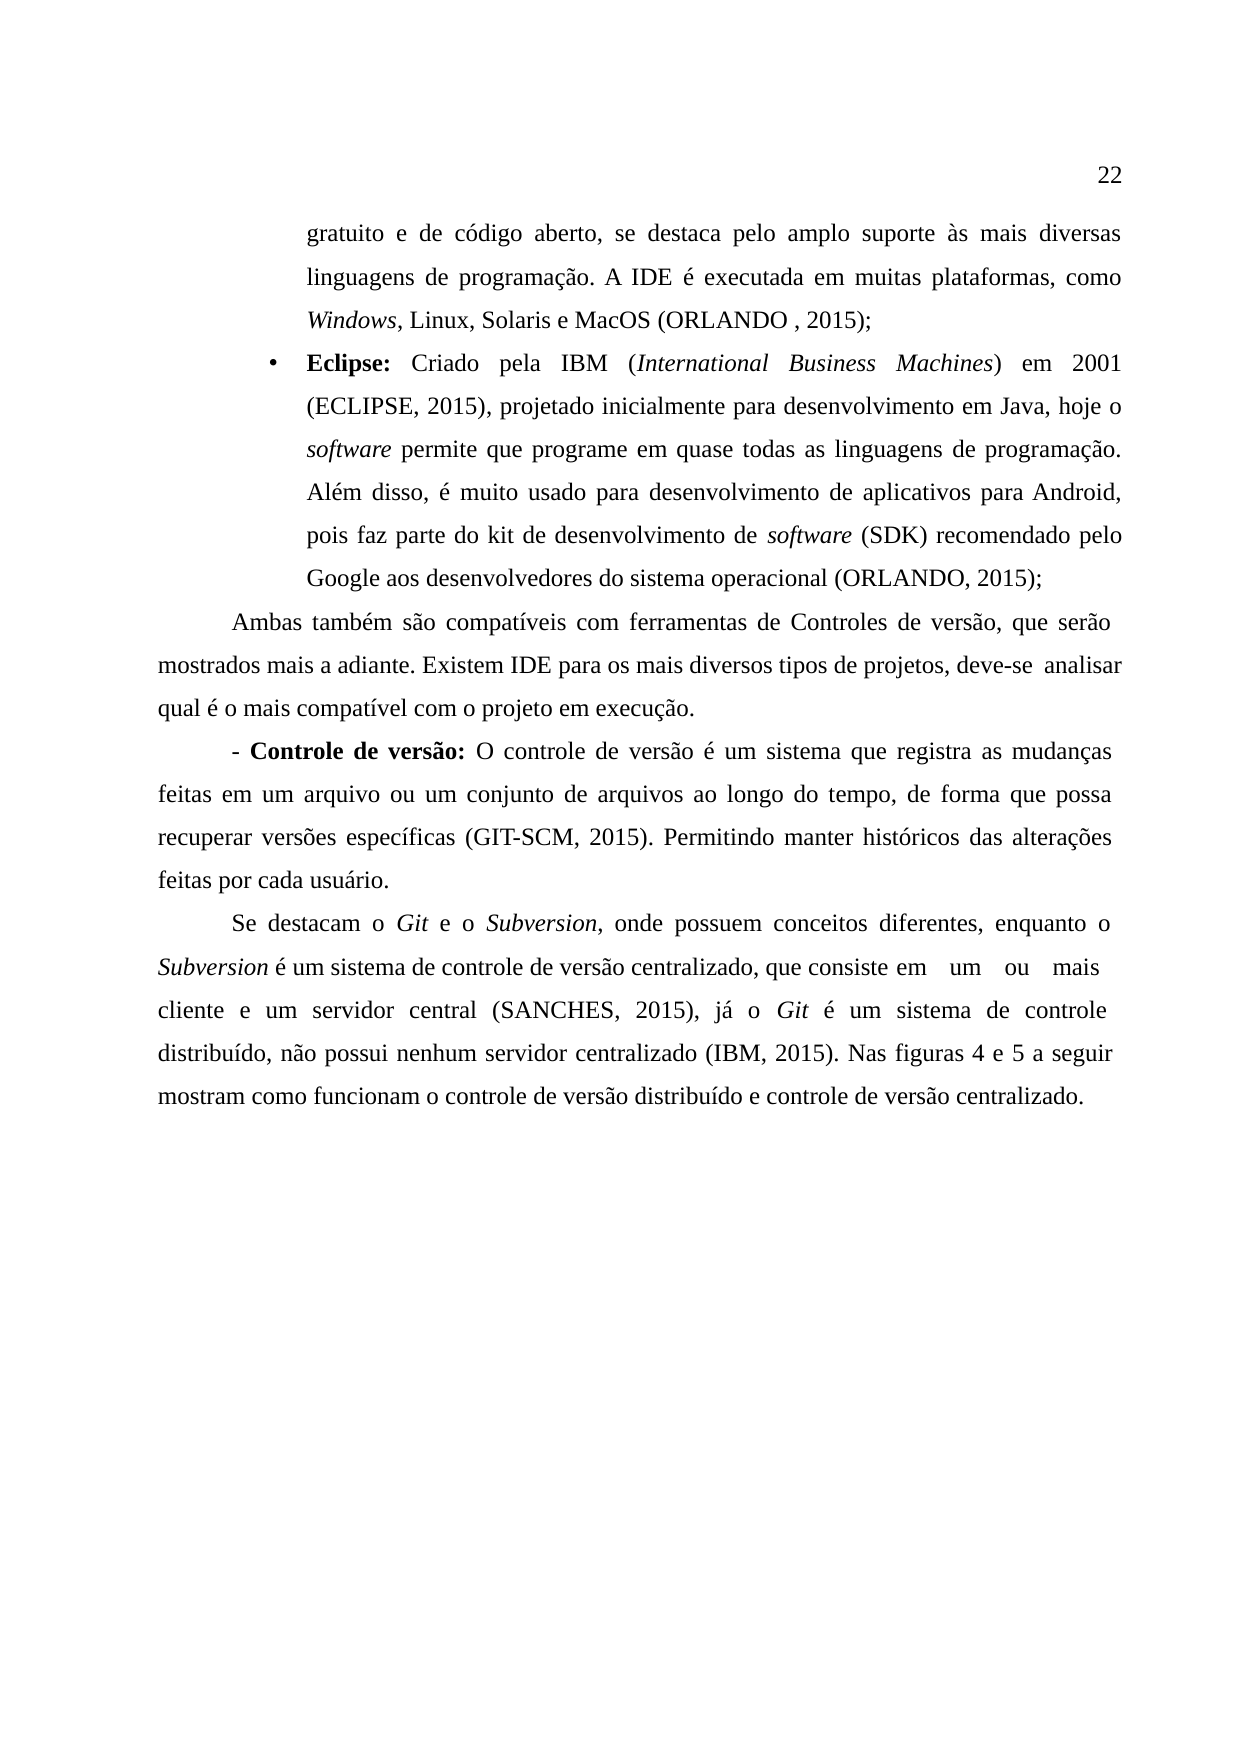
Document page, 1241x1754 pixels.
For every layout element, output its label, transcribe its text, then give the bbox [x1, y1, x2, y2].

text Ambas também são compatíveis com ferramentas de Controles de versão, que serão mostrados mais a adiante. Existem IDE para os mais diversos tipos de projetos, deve-se analisar qual é o mais compatível com o projeto em execução. [84, 607, 1122, 722]
list gratuito e de código aberto, se destaca pelo amplo suporte às mais diversas linguagens de programação. A IDE é executada em muitas plataformas, como Windows, Linux, Solaris e MacOS (ORLANDO , 2015); [269, 218, 1122, 333]
text Se destacam o Git e o Subversion, onde possuem conceitos diferentes, enquanto o Subversion é um sistema de controle de versão centralizado, que consiste em um ou mais cliente e um servidor central (SANCHES, 2015), já o Git é um sistema de controle distribuído, não possui nenhum servidor centralizado (IBM, 2015). Nas figuras 4 e 5 a seguir mostram como funcionam o controle de versão distribuído e controle de versão centralizado. [84, 908, 1122, 1110]
list Eclipse: Criado pela IBM (International Business Machines) em 2001 (ECLIPSE, 2015), projetado inicialmente para desenvolvimento em Java, hoje o software permite que programe em quase todas as linguagens de programação. Além disso, é muito usado para desenvolvimento de aplicativos para Android, pois faz parte do kit de desenvolvimento de software (SDK) recomendado pelo Google aos desenvolvedores do sistema operacional (ORLANDO, 2015); [269, 348, 1122, 592]
text - Controle de versão: O controle de versão é um sistema que registra as mudanças feitas em um arquivo ou um conjunto de arquivos ao longo do tempo, de forma que possa recuperar versões específicas (GIT-SCM, 2015). Permitindo manter históricos das alterações feitas por cada usuário. [84, 736, 1122, 894]
